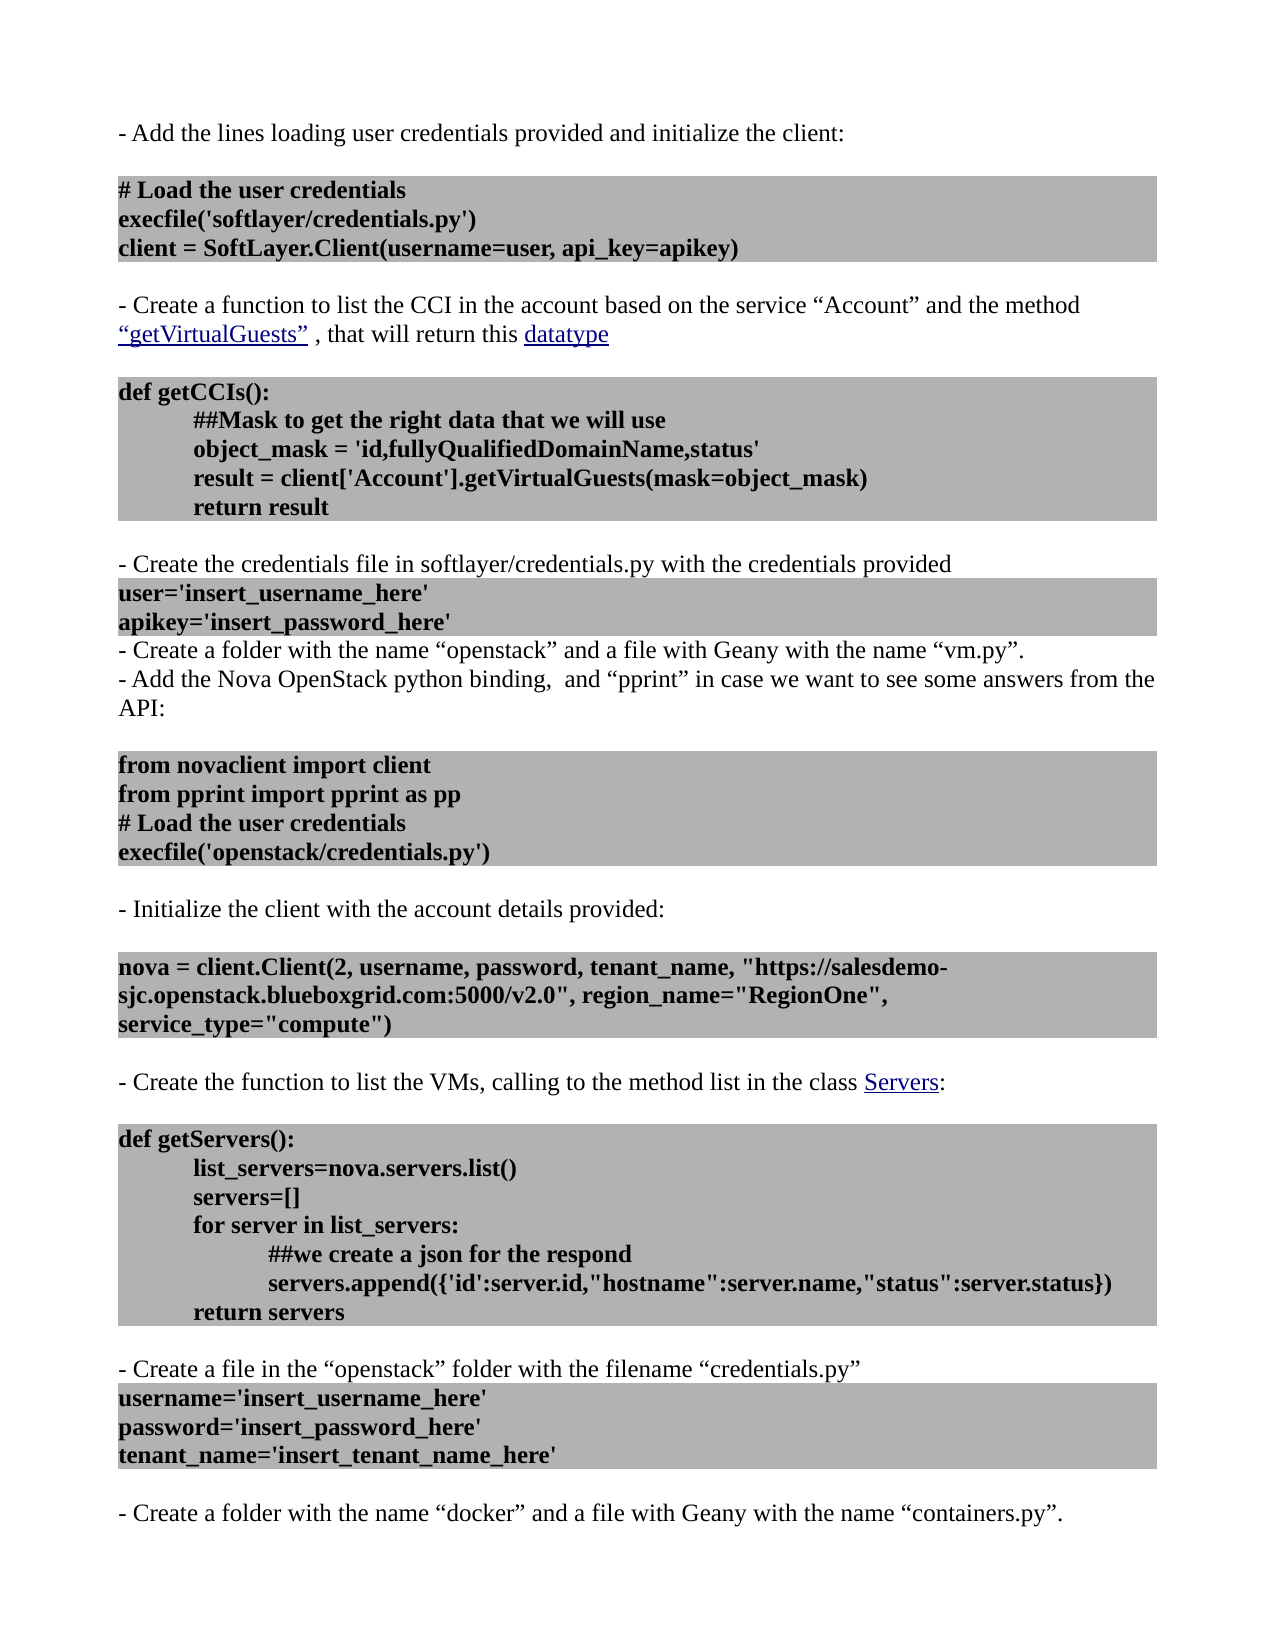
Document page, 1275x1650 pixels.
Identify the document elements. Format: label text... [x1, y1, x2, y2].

text - Create a function to list the CCI in the account based on the service “Account” and the method “getVirtualGuests” , that will return this datatype [118, 291, 1157, 348]
text list_servers=nova.servers.list() [118, 1153, 1157, 1182]
text user='insert_username_here' [118, 578, 1157, 607]
text ##Mask to get the right data that we will use [118, 406, 1157, 434]
text - Initialize the client with the account details provided: [118, 894, 1157, 923]
text # Load the user credentials [118, 808, 1157, 837]
text tenant_name='insert_tenant_name_here' [118, 1441, 1157, 1469]
text from novaclient import client [118, 751, 1157, 779]
text - Create a folder with the name “openstack” and a file with Geany with the name “vm.py”. [118, 636, 1157, 664]
text - Create a folder with the name “docker” and a file with Geany with the name “containers.py”. [118, 1498, 1157, 1527]
text - Add the lines loading user credentials provided and initialize the client: [118, 118, 1157, 147]
text servers=[] [118, 1182, 1157, 1211]
text - Create the credentials file in softlayer/credentials.py with the credentials provided [118, 549, 1157, 578]
text - Add the Nova OpenStack python binding, and “pprint” in case we want to see some answers from the API: [118, 664, 1157, 722]
text nova = client.Client(2, username, password, tenant_name, "https://salesdemo-sjc.openstack.blueboxgrid.com:5000/v2.0", region_name="RegionOne", service_type="compute") [118, 952, 1157, 1038]
text execfile('softlayer/credentials.py') [118, 204, 1157, 233]
text password='insert_password_here' [118, 1412, 1157, 1441]
text # Load the user credentials [118, 176, 1157, 204]
text from pprint import pprint as pp [118, 779, 1157, 808]
text execfile('openstack/credentials.py') [118, 837, 1157, 866]
text for server in list_servers: [118, 1211, 1157, 1239]
text client = SoftLayer.Client(username=user, api_key=apikey) [118, 233, 1157, 262]
text def getCCIs(): [118, 377, 1157, 406]
text - Create the function to list the VMs, calling to the method list in the class Servers: [118, 1067, 1157, 1096]
text - Create a file in the “openstack” folder with the filename “credentials.py” [118, 1354, 1157, 1383]
text username='insert_username_here' [118, 1383, 1157, 1412]
text apikey='insert_password_here' [118, 607, 1157, 636]
text return result [118, 492, 1157, 521]
text def getServers(): [118, 1124, 1157, 1153]
text object_mask = 'id,fullyQualifiedDomainName,status' [118, 434, 1157, 463]
text return servers [118, 1297, 1157, 1326]
text servers.append({'id':server.id,"hostname":server.name,"status":server.status}) [118, 1268, 1157, 1297]
text ##we create a json for the respond [118, 1239, 1157, 1268]
text result = client['Account'].getVirtualGuests(mask=object_mask) [118, 463, 1157, 492]
